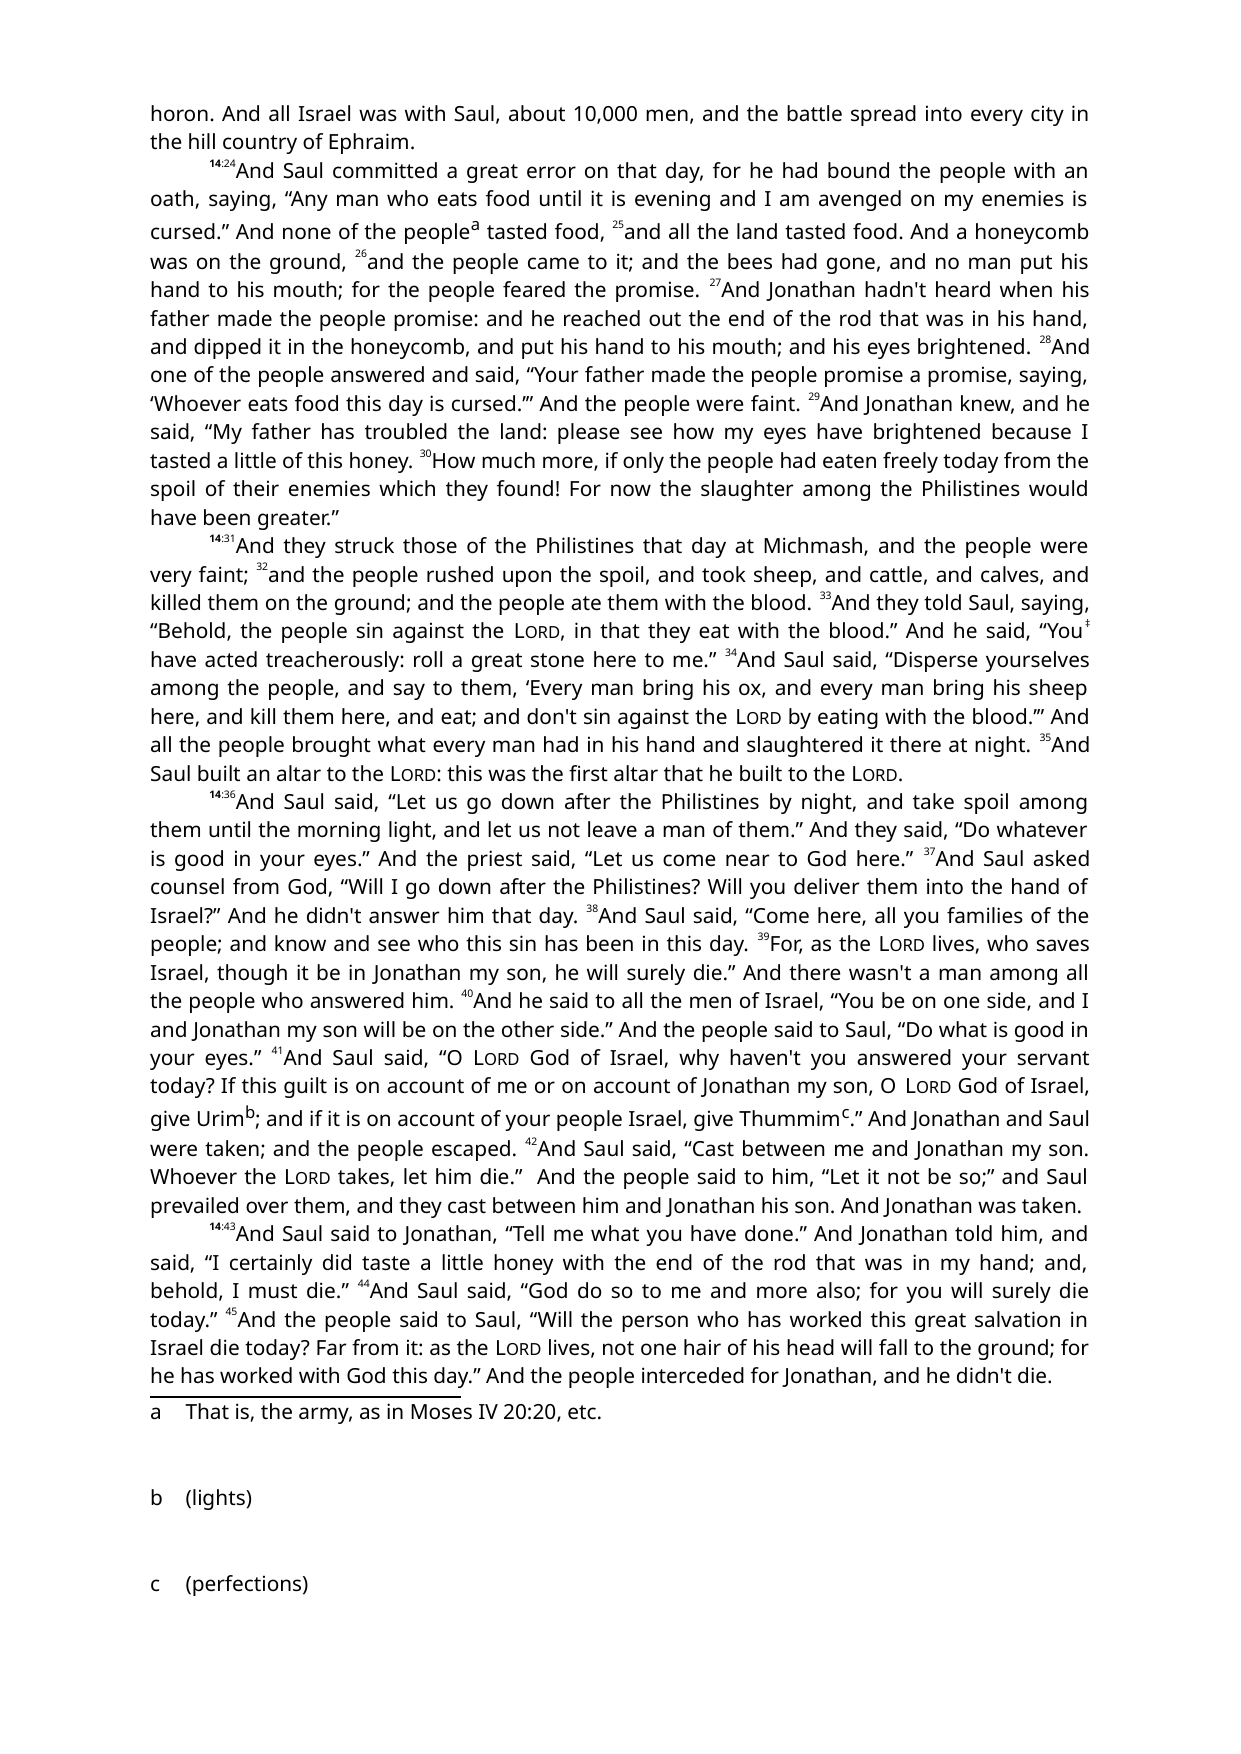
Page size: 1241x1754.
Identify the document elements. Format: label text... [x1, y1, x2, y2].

text (lights) [150, 1483, 1090, 1511]
text That is, the army, as in Moses IV 20:20, etc. [150, 1397, 1090, 1426]
text 14:31And they struck those of the Philistines that day at Michmash, and the people were very faint; 32and the people rushed upon the spoil, and took sheep, and cattle, and calves, and killed them on the ground; and the people ate them with the blood. 33And they told Saul, saying, “Behold, the people sin against the Lord, in that they eat with the blood.” And he said, “You‡ have acted treacherously: roll a great stone here to me.” 34And Saul said, “Disperse yourselves among the people, and say to them, ‘Every man bring his ox, and every man bring his sheep here, and kill them here, and eat; and don't sin against the Lord by eating with the blood.’” And all the people brought what every man had in his hand and slaughtered it there at night. 35And Saul built an altar to the Lord: this was the first altar that he built to the Lord. [150, 531, 1090, 787]
text 14:16And some of the watchmen of Saul in Gibeah of Benjamin looked; and, behold, the multitude was melting away, here and there. 17And Saul said to the people who were with him, “Number now, and see who has gone from us.” And they numbered, and behold, Jonathan and his armour bearer weren't found. 18And Saul said to Ahijah, “Bring the ephod here;” for he wore the ephod at that time before Israel. 19And it happened, while Saul was talking to the priest, that the disturbance that was in the camp of the Philistines continued and increased: and Saul said to the priest, “Withdraw your hand.” 20And Saul and all the people who were with him were gathered together, and came to the battle: and, behold, every man's sword was against his fellow, a very great confusion. 21And the slaves that were with the Philistines as previously, and that went up with them into the camp, even they also turned to be with the Israelites who were with Saul and Jonathan. 22And all the men of Israel who had hidden themselves in the hill country of Ephraim heard that the Philistines were fleeing and they also followed hard after them in the battle. 23And the Lord saved Israel that day: and the battle passed over by Beth-horon. And all Israel was with Saul, about 10,000 men, and the battle spread into every city in the hill country of Ephraim. [150, 99, 1090, 156]
text (perfections) [150, 1569, 1090, 1597]
text 14:36And Saul said, “Let us go down after the Philistines by night, and take spoil among them until the morning light, and let us not leave a man of them.” And they said, “Do whatever is good in your eyes.” And the priest said, “Let us come near to God here.” 37And Saul asked counsel from God, “Will I go down after the Philistines? Will you deliver them into the hand of Israel?” And he didn't answer him that day. 38And Saul said, “Come here, all you families of the people; and know and see who this sin has been in this day. 39For, as the Lord lives, who saves Israel, though it be in Jonathan my son, he will surely die.” And there wasn't a man among all the people who answered him. 40And he said to all the men of Israel, “You be on one side, and I and Jonathan my son will be on the other side.” And the people said to Saul, “Do what is good in your eyes.” 41And Saul said, “O Lord God of Israel, why haven't you answered your servant today? If this guilt is on account of me or on account of Jonathan my son, O Lord God of Israel, give Urim; and if it is on account of your people Israel, give Thummim.” And Jonathan and Saul were taken; and the people escaped. 42And Saul said, “Cast between me and Jonathan my son. Whoever the Lord takes, let him die.” And the people said to him, “Let it not be so;” and Saul prevailed over them, and they cast between him and Jonathan his son. And Jonathan was taken. [150, 787, 1090, 1219]
text 14:43And Saul said to Jonathan, “Tell me what you have done.” And Jonathan told him, and said, “I certainly did taste a little honey with the end of the rod that was in my hand; and, behold, I must die.” 44And Saul said, “God do so to me and more also; for you will surely die today.” 45And the people said to Saul, “Will the person who has worked this great salvation in Israel die today? Far from it: as the Lord lives, not one hair of his head will fall to the ground; for he has worked with God this day.” And the people interceded for Jonathan, and he didn't die. [150, 1219, 1090, 1390]
text 14:24And Saul committed a great error on that day, for he had bound the people with an oath, saying, “Any man who eats food until it is evening and I am avenged on my enemies is cursed.” And none of the people tasted food, 25and all the land tasted food. And a honeycomb was on the ground, 26and the people came to it; and the bees had gone, and no man put his hand to his mouth; for the people feared the promise. 27And Jonathan hadn't heard when his father made the people promise: and he reached out the end of the rod that was in his hand, and dipped it in the honeycomb, and put his hand to his mouth; and his eyes brightened. 28And one of the people answered and said, “Your father made the people promise a promise, saying, ‘Whoever eats food this day is cursed.’” And the people were faint. 29And Jonathan knew, and he said, “My father has troubled the land: please see how my eyes have brightened because I tasted a little of this honey. 30How much more, if only the people had eaten freely today from the spoil of their enemies which they found! For now the slaughter among the Philistines would have been greater.” [150, 156, 1090, 531]
